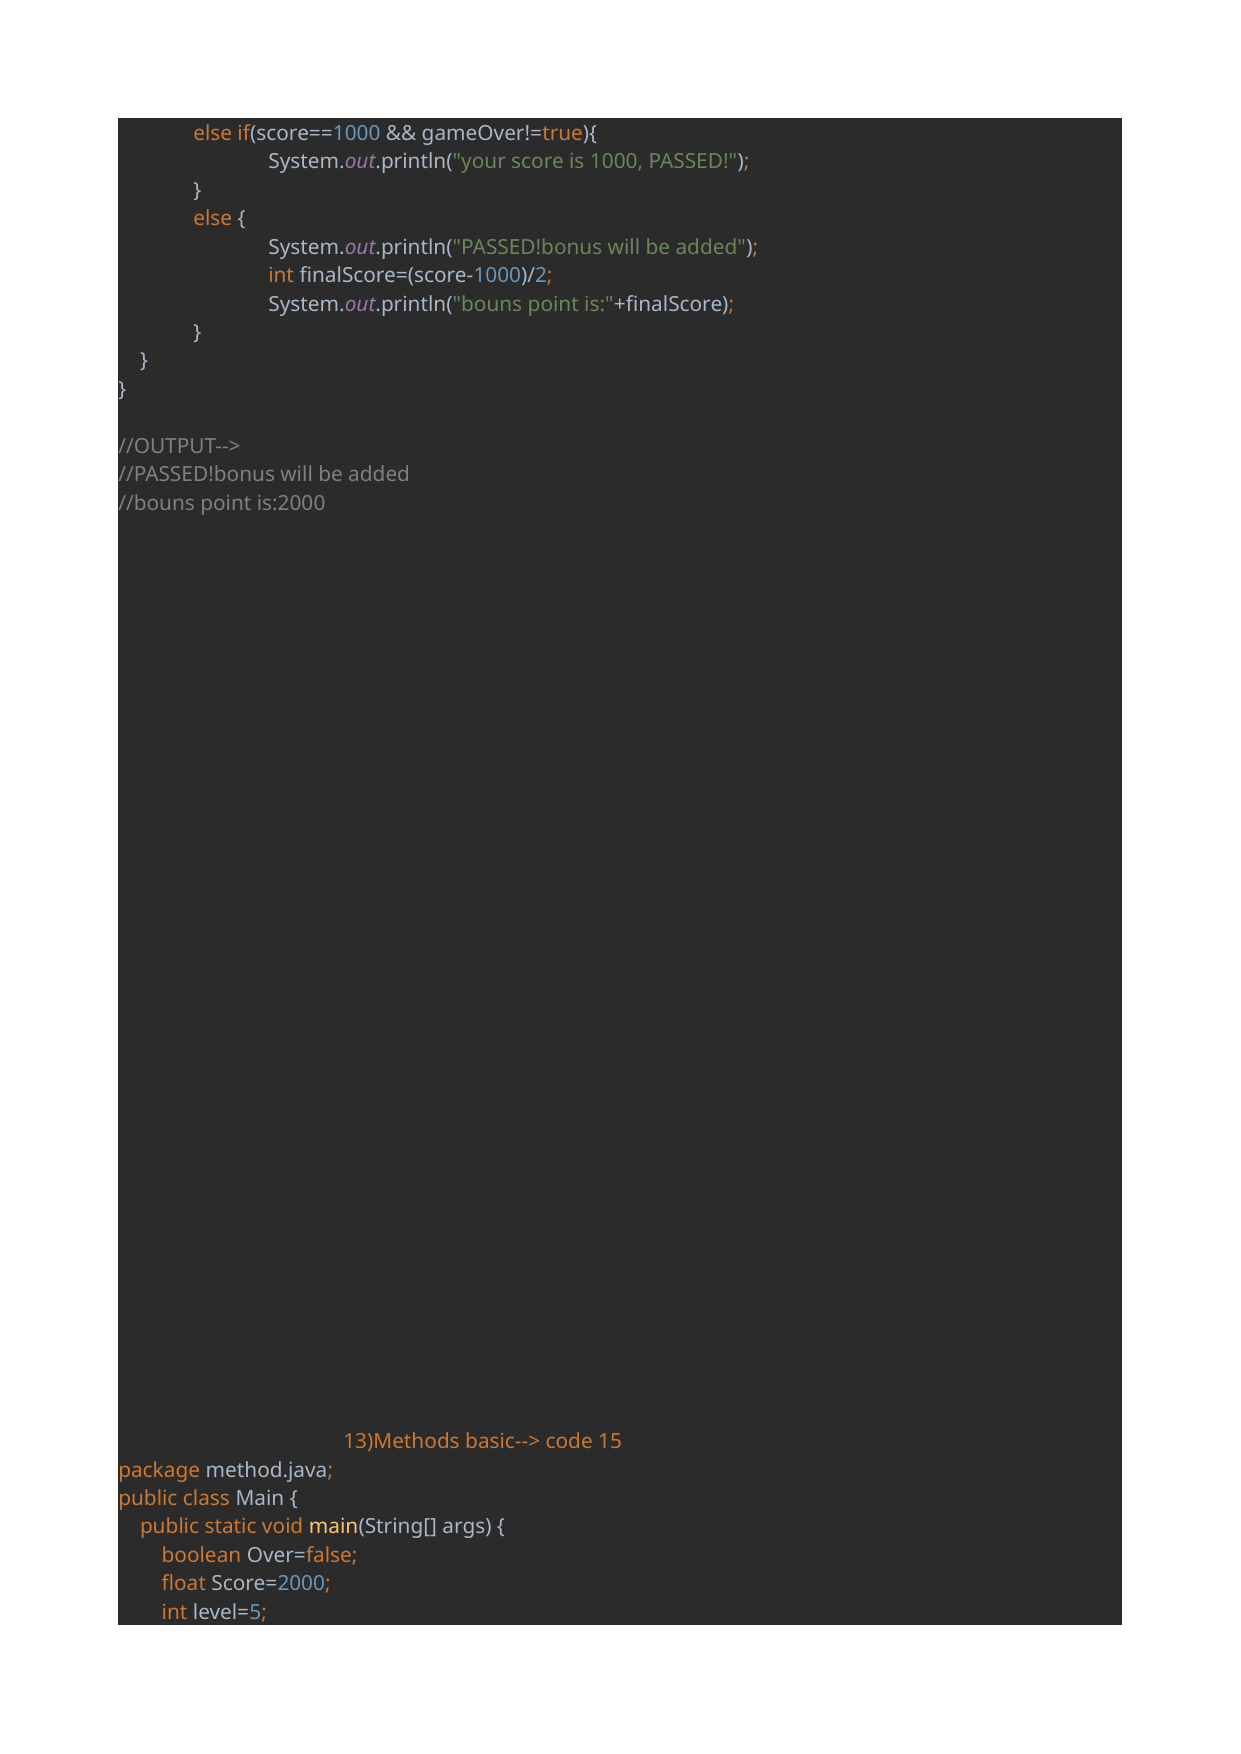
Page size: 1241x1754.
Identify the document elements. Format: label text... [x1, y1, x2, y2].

text else if(score==1000 && gameOver!=true){ System.out.println("your score is 1000, PASSED!"); } else { System.out.println("PASSED!bonus will be added"); int finalScore=(score-1000)/2; System.out.println("bouns point is:"+finalScore); } } } //OUTPUT--> //PASSED!bonus will be added //bouns point is:2000 [118, 118, 1122, 545]
text package method.java; public class Main { public static void main(String[] args) { boolean Over=false; float Score=2000; int level=5; [118, 1455, 1122, 1625]
text 13)Methods basic--> code 15 [118, 1426, 1122, 1455]
